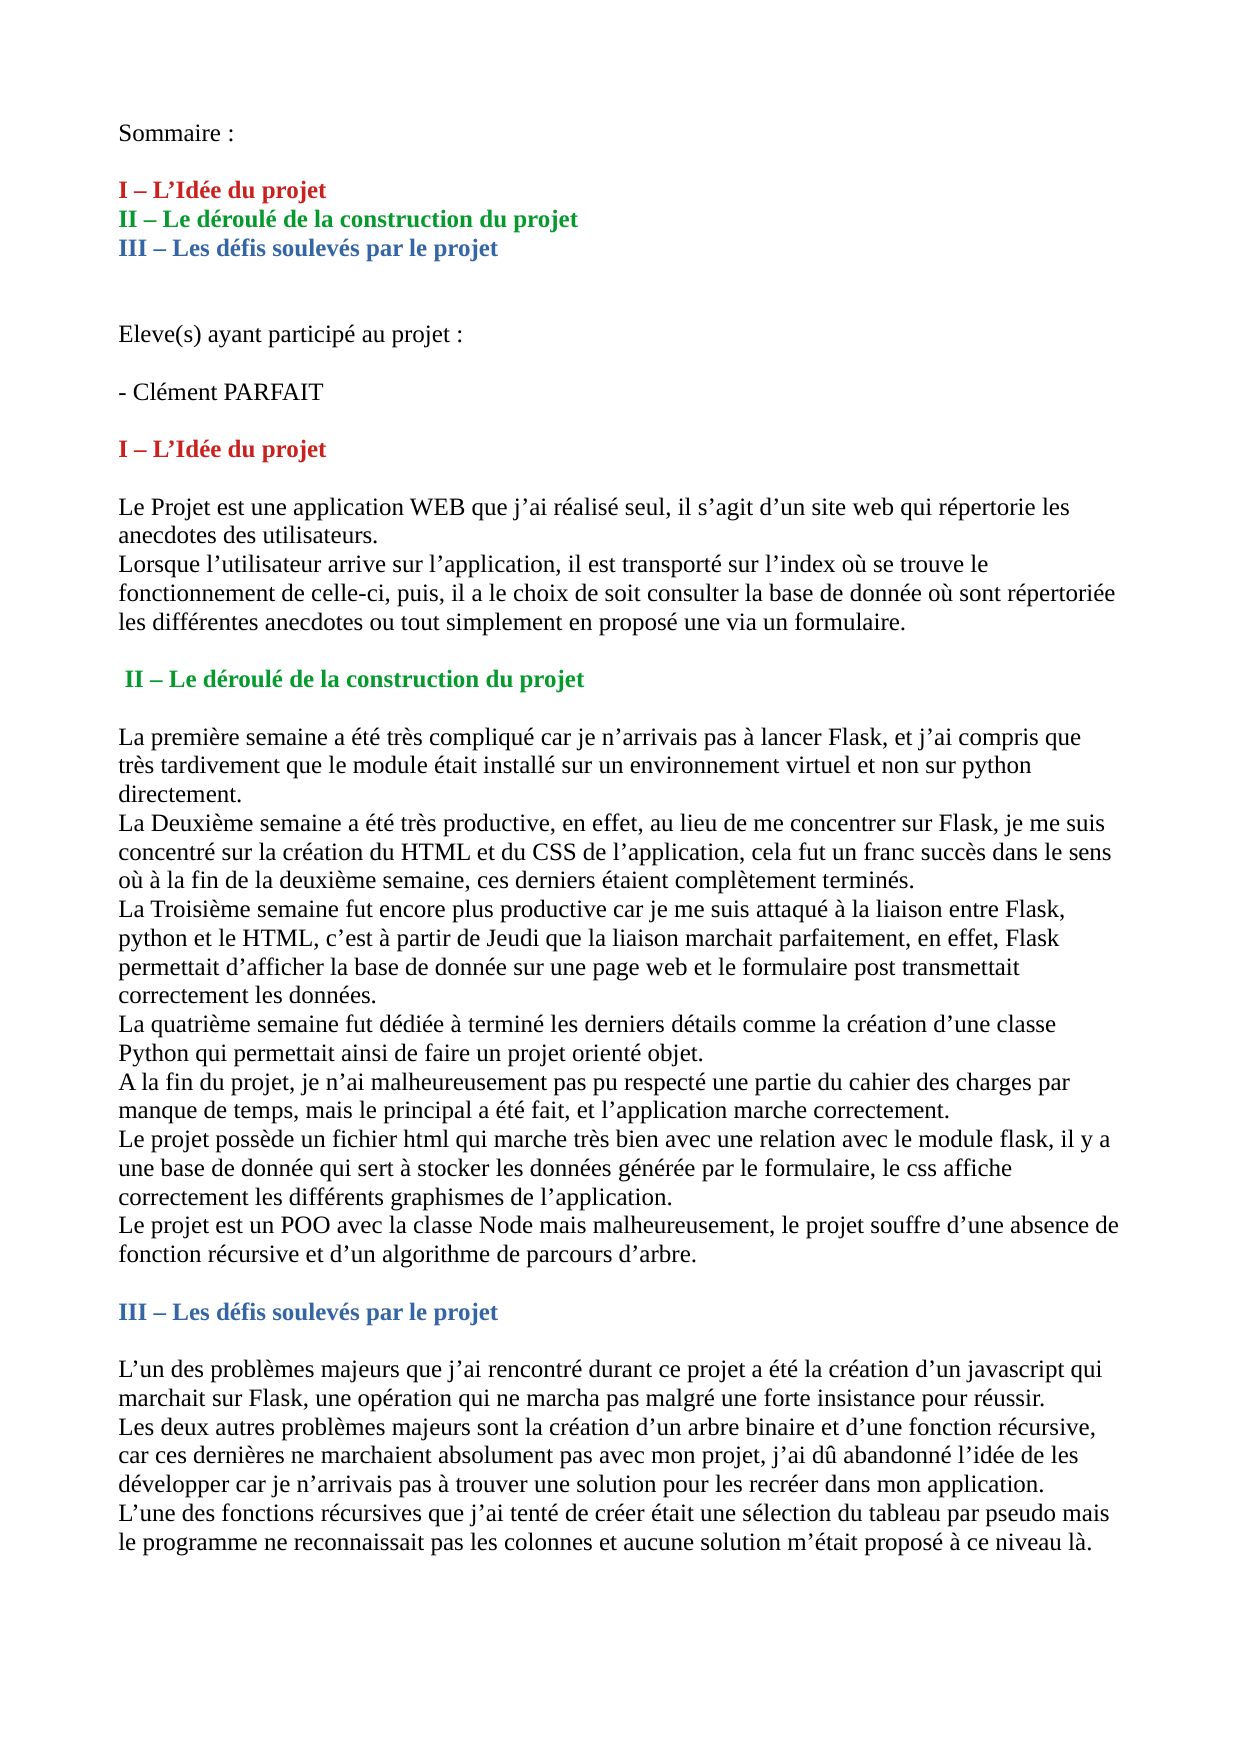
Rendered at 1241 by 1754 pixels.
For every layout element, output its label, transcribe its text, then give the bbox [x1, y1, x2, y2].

text La Deuxième semaine a été très productive, en effet, au lieu de me concentrer sur Flask, je me suis concentré sur la création du HTML et du CSS de l’application, cela fut un franc succès dans le sens où à la fin de la deuxième semaine, ces derniers étaient complètement terminés. [118, 808, 1122, 894]
text Eleve(s) ayant participé au projet : [118, 319, 1122, 348]
text Lorsque l’utilisateur arrive sur l’application, il est transporté sur l’index où se trouve le fonctionnement de celle-ci, puis, il a le choix de soit consulter la base de donnée où sont répertoriée les différentes anecdotes ou tout simplement en proposé une via un formulaire. [118, 549, 1122, 636]
text III – Les défis soulevés par le projet [118, 233, 1122, 262]
text II – Le déroulé de la construction du projet [118, 204, 1122, 233]
text La quatrième semaine fut dédiée à terminé les derniers détails comme la création d’une classe Python qui permettait ainsi de faire un projet orienté objet. [118, 1009, 1122, 1067]
text I – L’Idée du projet [118, 434, 1122, 463]
text L’un des problèmes majeurs que j’ai rencontré durant ce projet a été la création d’un javascript qui marchait sur Flask, une opération qui ne marcha pas malgré une forte insistance pour réussir. [118, 1354, 1122, 1412]
text Le Projet est une application WEB que j’ai réalisé seul, il s’agit d’un site web qui répertorie les anecdotes des utilisateurs. [118, 492, 1122, 549]
text A la fin du projet, je n’ai malheureusement pas pu respecté une partie du cahier des charges par manque de temps, mais le principal a été fait, et l’application marche correctement. [118, 1067, 1122, 1124]
text L’une des fonctions récursives que j’ai tenté de créer était une sélection du tableau par pseudo mais le programme ne reconnaissait pas les colonnes et aucune solution m’était proposé à ce niveau là. [118, 1498, 1122, 1556]
text I – L’Idée du projet [118, 176, 1122, 204]
text Le projet possède un fichier html qui marche très bien avec une relation avec le module flask, il y a une base de donnée qui sert à stocker les données générée par le formulaire, le css affiche correctement les différents graphismes de l’application. [118, 1124, 1122, 1211]
text Sommaire : [118, 118, 1122, 147]
text La première semaine a été très compliqué car je n’arrivais pas à lancer Flask, et j’ai compris que très tardivement que le module était installé sur un environnement virtuel et non sur python directement. [118, 722, 1122, 808]
text - Clément PARFAIT [118, 377, 1122, 406]
text III – Les défis soulevés par le projet [118, 1297, 1122, 1326]
text La Troisième semaine fut encore plus productive car je me suis attaqué à la liaison entre Flask, python et le HTML, c’est à partir de Jeudi que la liaison marchait parfaitement, en effet, Flask permettait d’afficher la base de donnée sur une page web et le formulaire post transmettait correctement les données. [118, 894, 1122, 1009]
text II – Le déroulé de la construction du projet [118, 664, 1122, 693]
text Le projet est un POO avec la classe Node mais malheureusement, le projet souffre d’une absence de fonction récursive et d’un algorithme de parcours d’arbre. [118, 1211, 1122, 1268]
text Les deux autres problèmes majeurs sont la création d’un arbre binaire et d’une fonction récursive, car ces dernières ne marchaient absolument pas avec mon projet, j’ai dû abandonné l’idée de les développer car je n’arrivais pas à trouver une solution pour les recréer dans mon application. [118, 1412, 1122, 1498]
